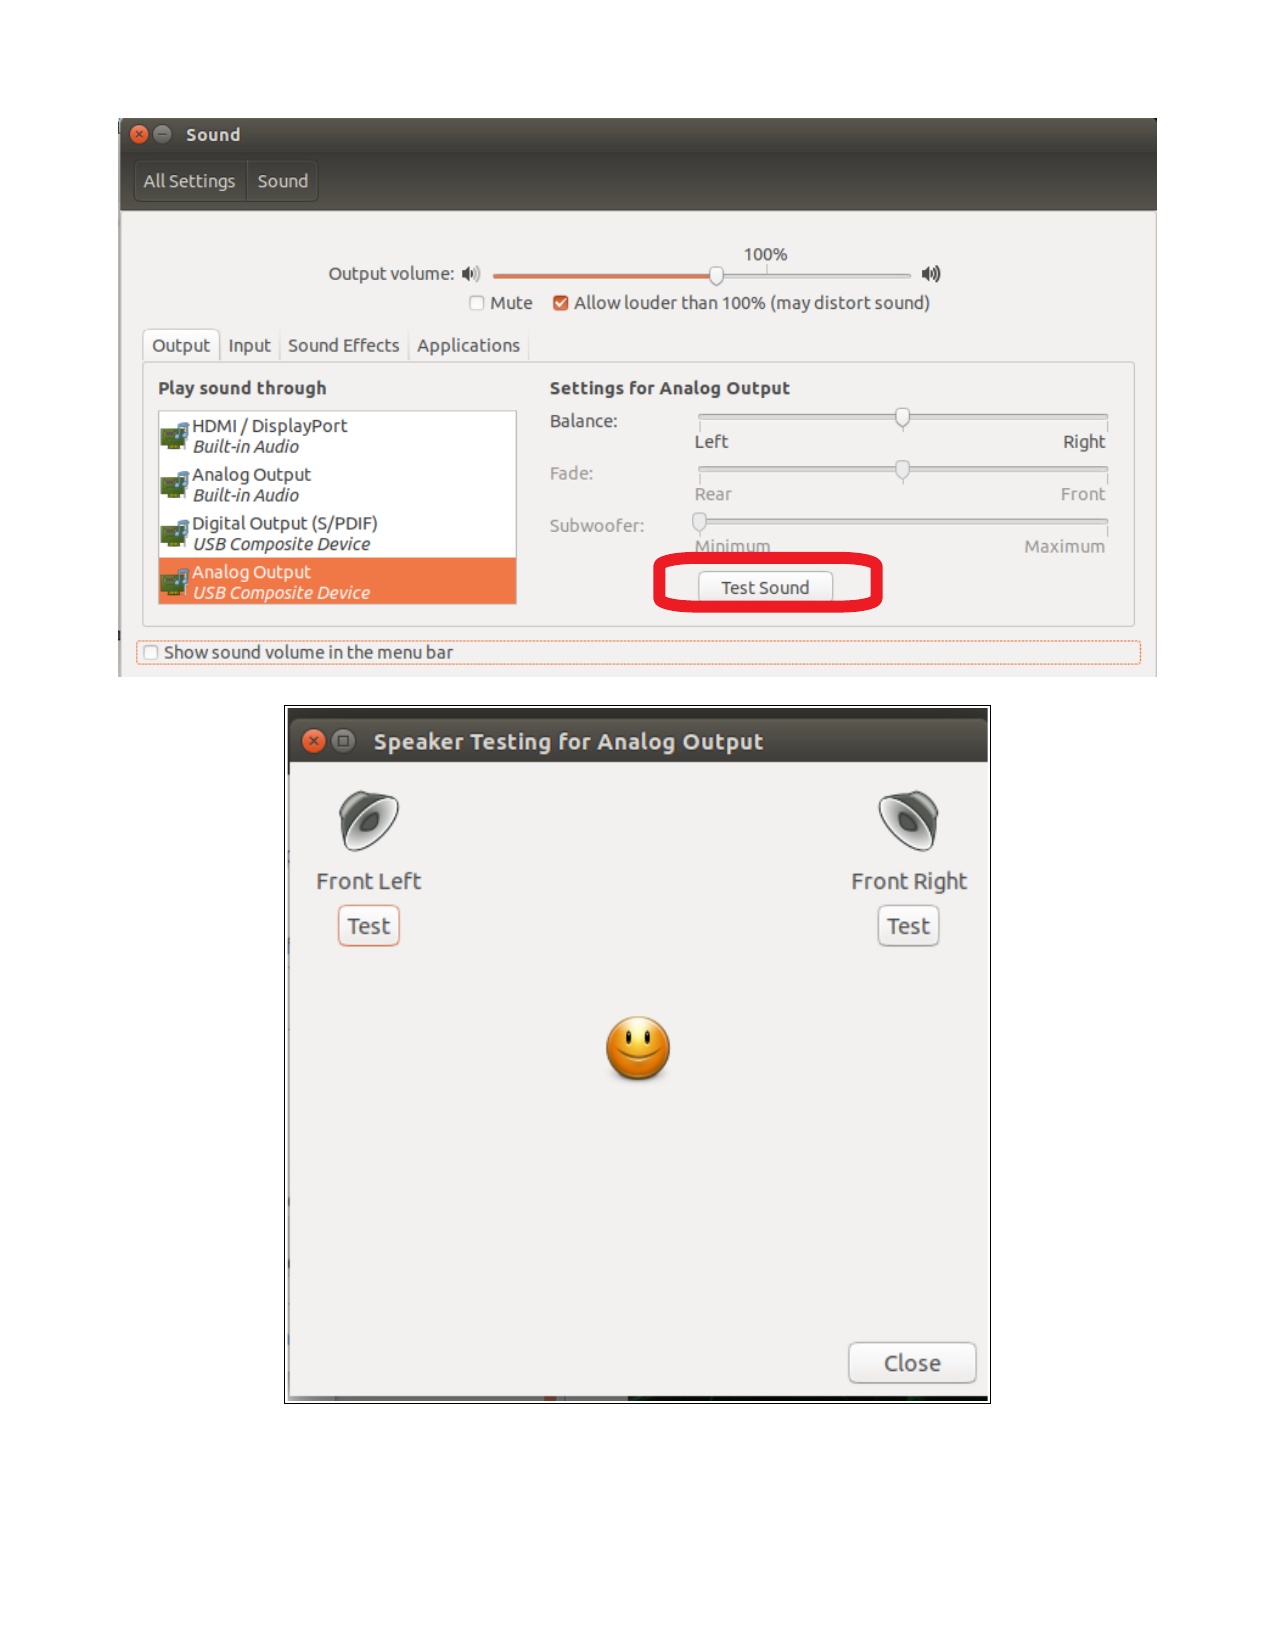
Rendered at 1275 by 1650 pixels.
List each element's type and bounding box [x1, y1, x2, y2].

picture [118, 118, 1157, 677]
picture [287, 708, 988, 1401]
